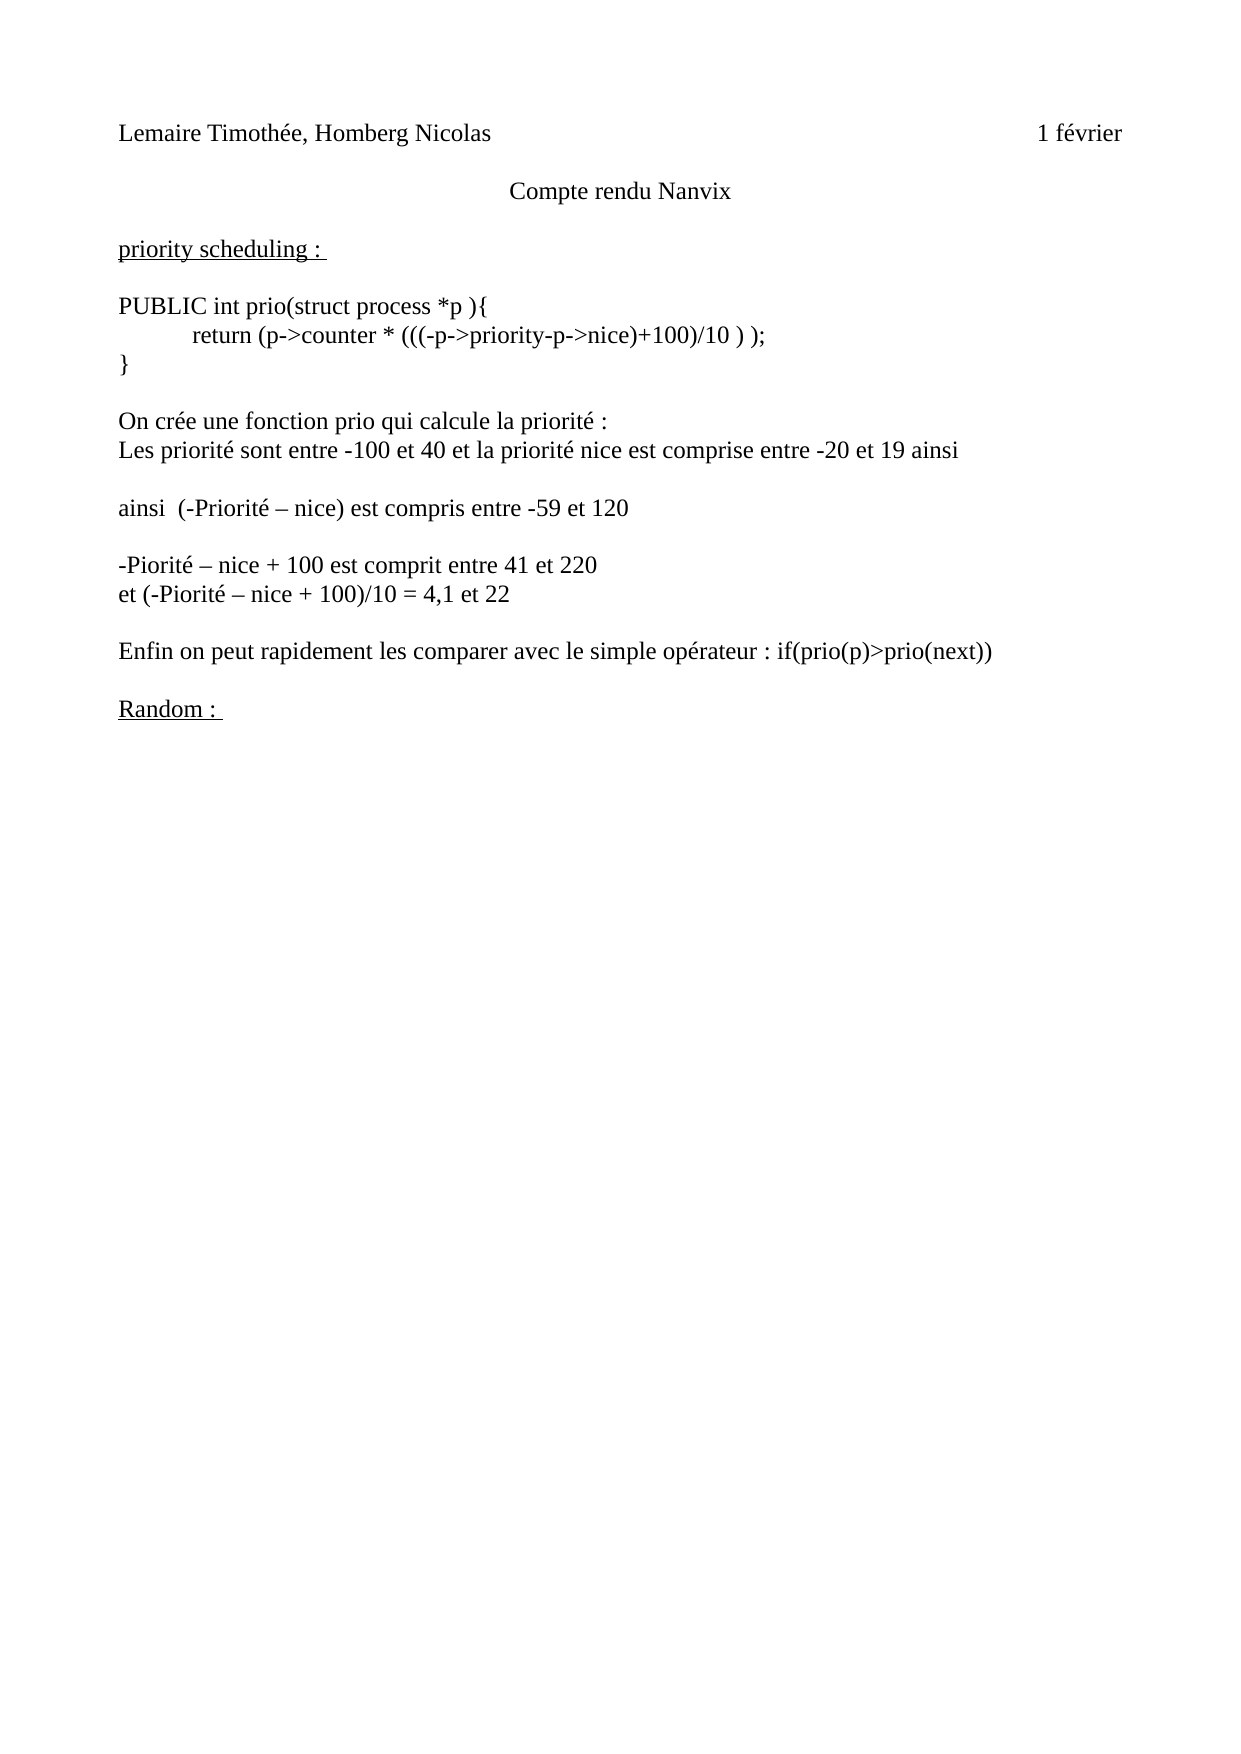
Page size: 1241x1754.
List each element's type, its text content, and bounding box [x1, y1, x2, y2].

text Compte rendu Nanvix [118, 176, 1122, 205]
text } [118, 349, 1122, 378]
text priority scheduling : [118, 234, 1122, 263]
text Random : [118, 694, 1122, 723]
text ainsi (-Priorité – nice) est compris entre -59 et 120 [118, 493, 1122, 521]
text PUBLIC int prio(struct process *p ){ [118, 291, 1122, 320]
text Enfin on peut rapidement les comparer avec le simple opérateur : if(prio(p)>prio(next)) [118, 636, 1122, 665]
text Les priorité sont entre -100 et 40 et la priorité nice est comprise entre -20 et 19 ainsi [118, 435, 1122, 464]
text On crée une fonction prio qui calcule la priorité : [118, 406, 1122, 435]
text et (-Piorité – nice + 100)/10 = 4,1 et 22 [118, 579, 1122, 608]
text -Piorité – nice + 100 est comprit entre 41 et 220 [118, 550, 1122, 579]
text return (p->counter * (((-p->priority-p->nice)+100)/10 ) ); [118, 320, 1122, 349]
